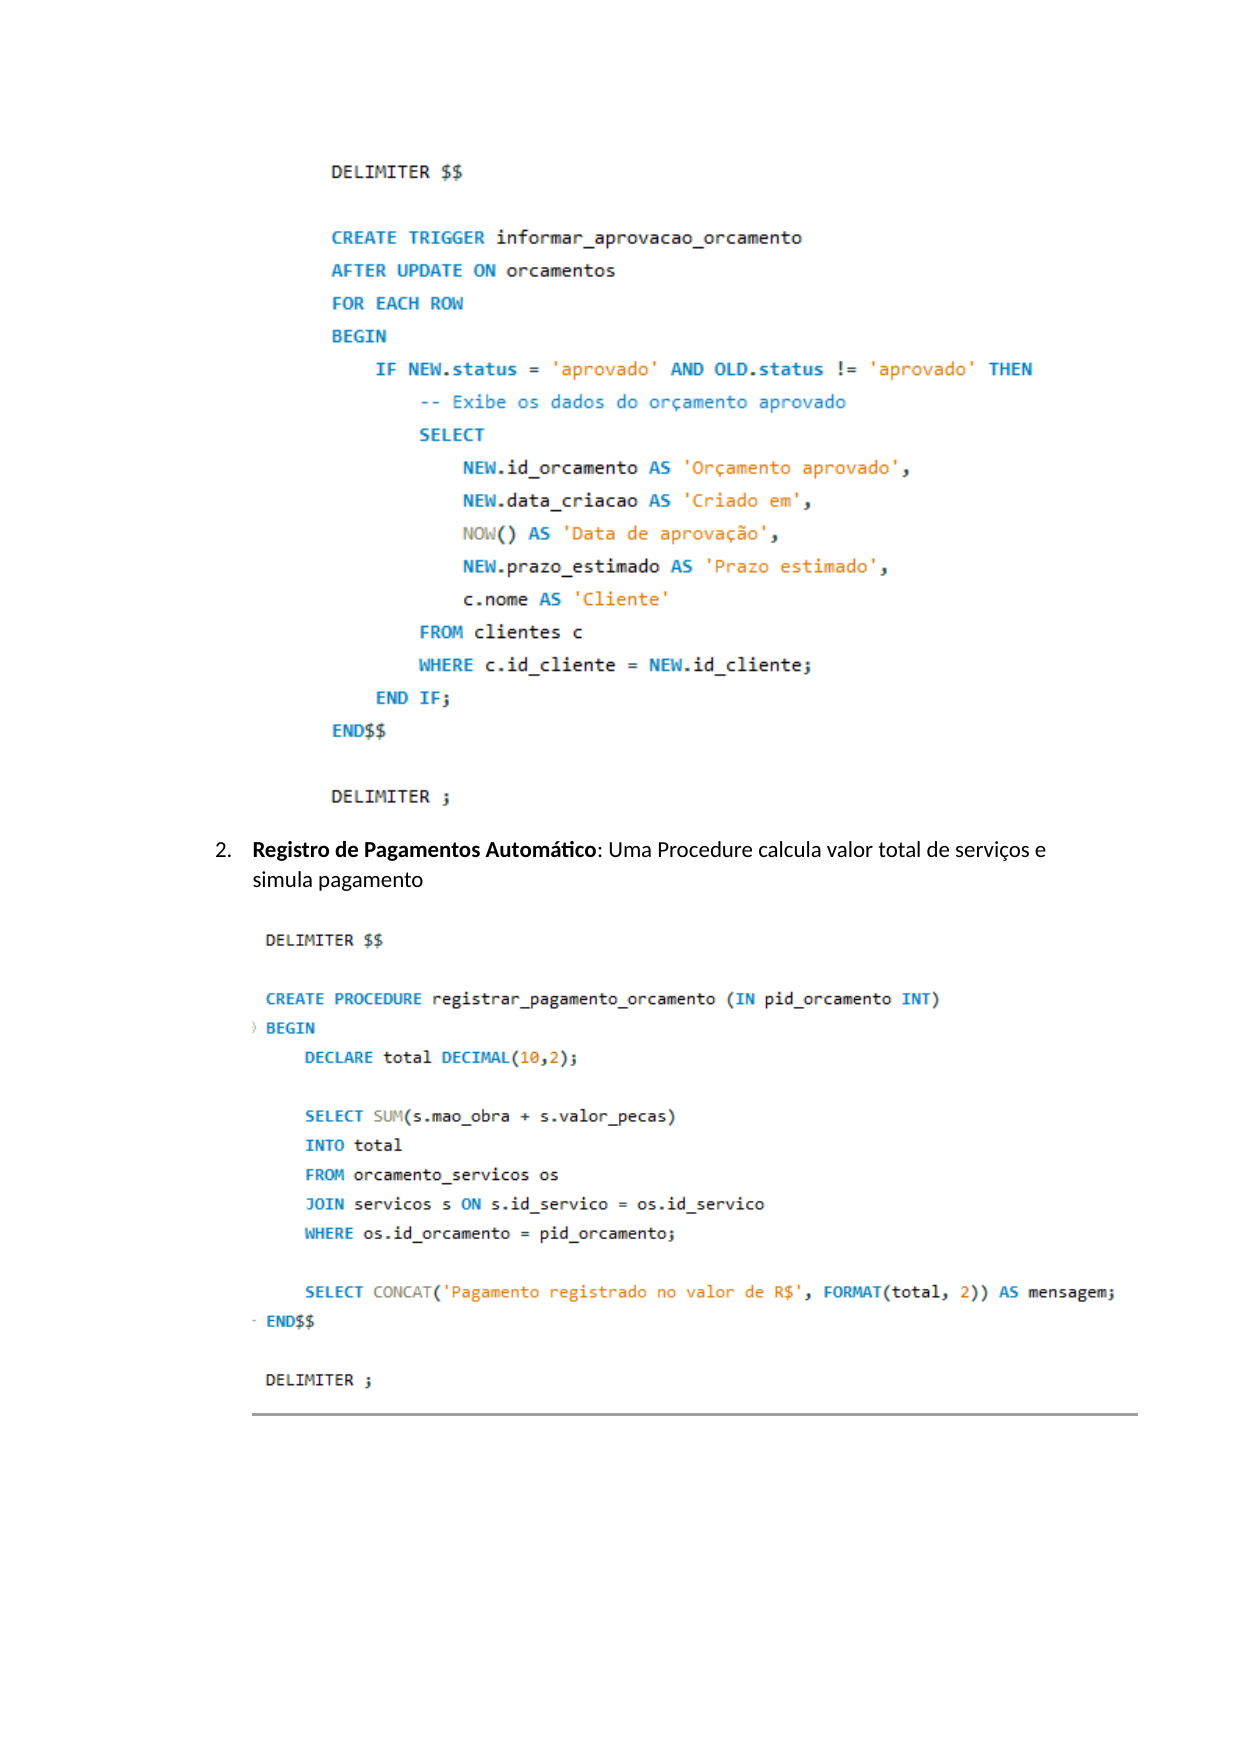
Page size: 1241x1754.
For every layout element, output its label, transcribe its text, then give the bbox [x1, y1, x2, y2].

list Registro de Pagamentos Automático: Uma Procedure calcula valor total de serviços e simula pagamento [215, 835, 1063, 893]
